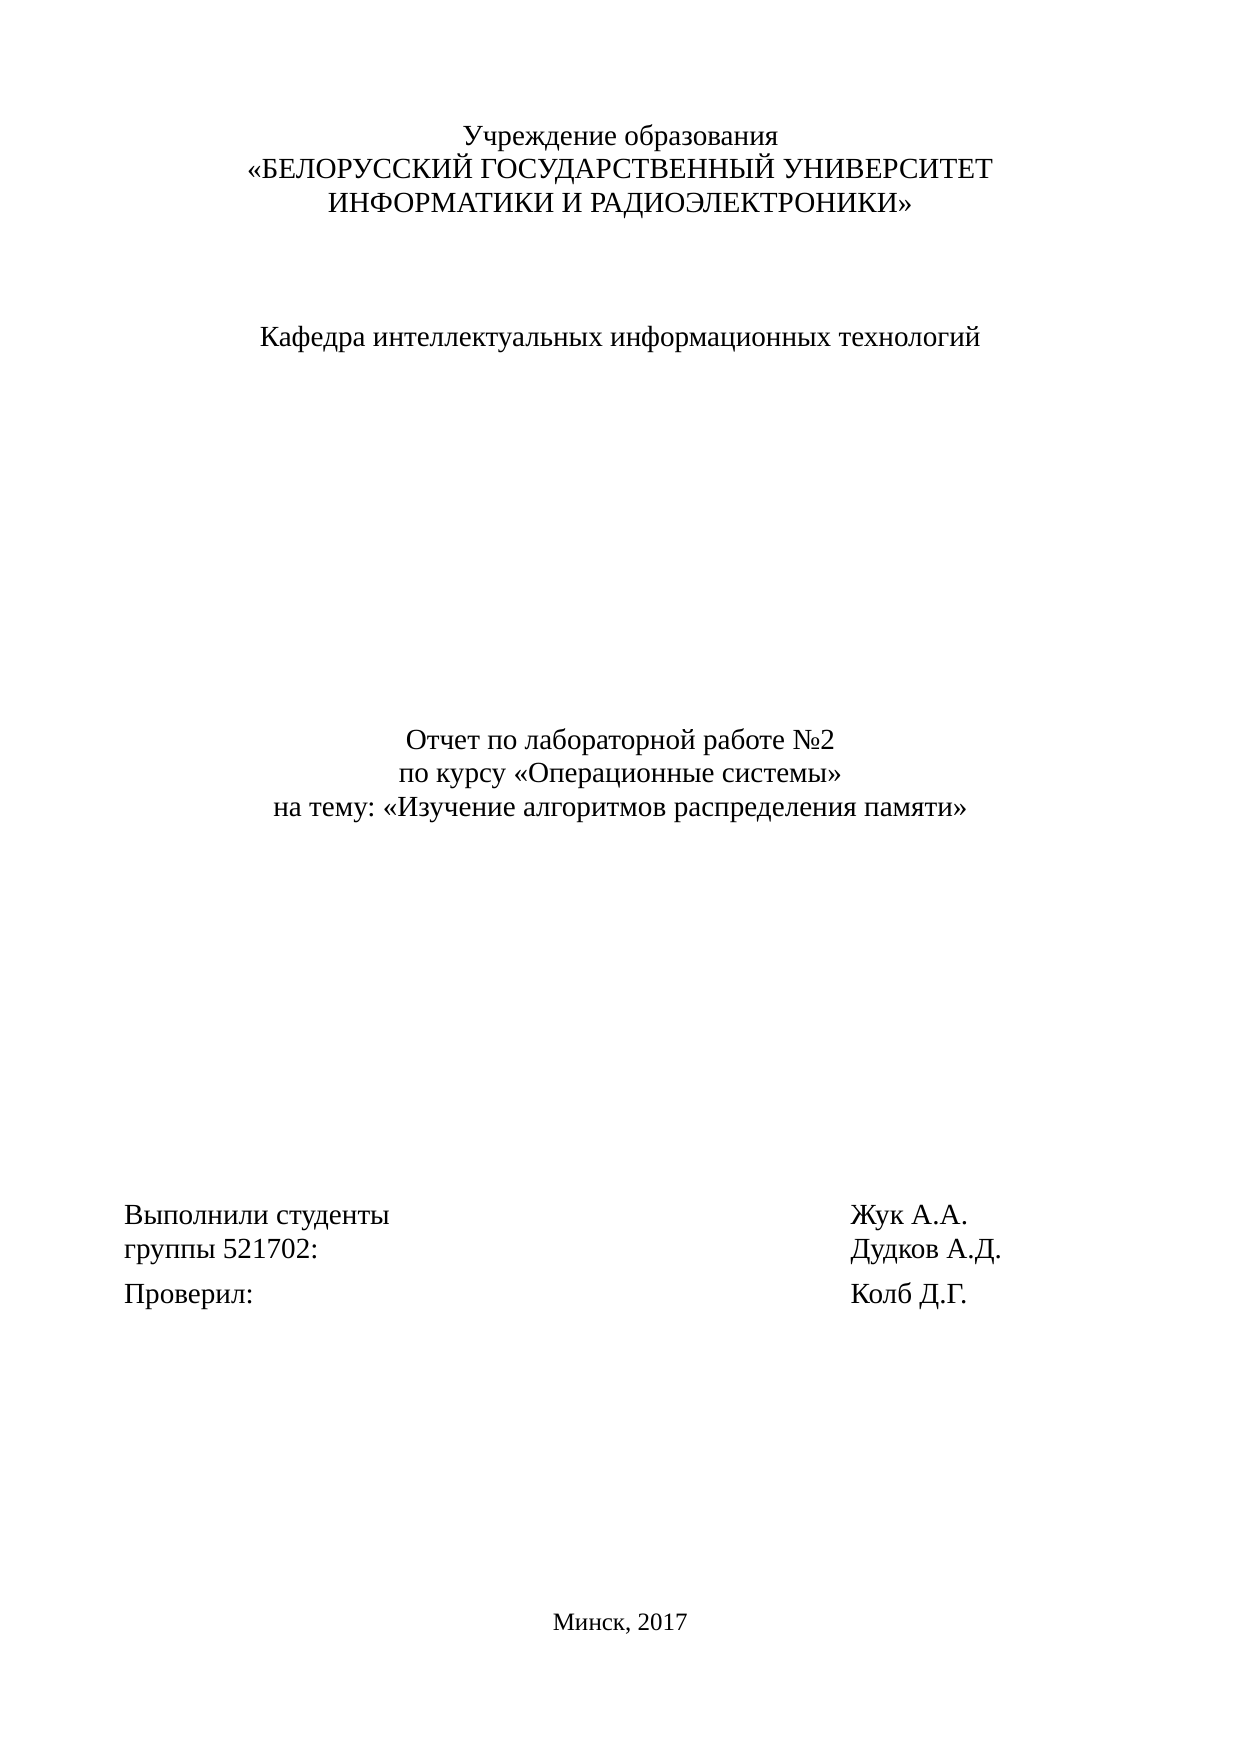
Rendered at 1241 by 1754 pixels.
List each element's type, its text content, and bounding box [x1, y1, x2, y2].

table_cell Колб Д.Г. [845, 1270, 1122, 1315]
table_header Жук А.A. Дудков А.Д. [845, 1191, 1122, 1270]
text Кафедра интеллектуальных информационных технологий [118, 319, 1122, 353]
text на тему: «Изучение алгоритмов распределения памяти» [118, 789, 1122, 822]
text «БЕЛОРУССКИЙ ГОСУДАРСТВЕННЫЙ УНИВЕРСИТЕТ [118, 152, 1122, 185]
text Учреждение образования [118, 118, 1122, 152]
text по курсу «Операционные системы» [118, 755, 1122, 789]
text Отчет по лабораторной работе №2 [118, 722, 1122, 755]
table_cell Проверил: [118, 1270, 844, 1315]
text ИНФОРМАТИКИ И РАДИОЭЛЕКТРОНИКИ» [118, 185, 1122, 219]
table_header Выполнили студенты группы 521702: [118, 1191, 844, 1270]
